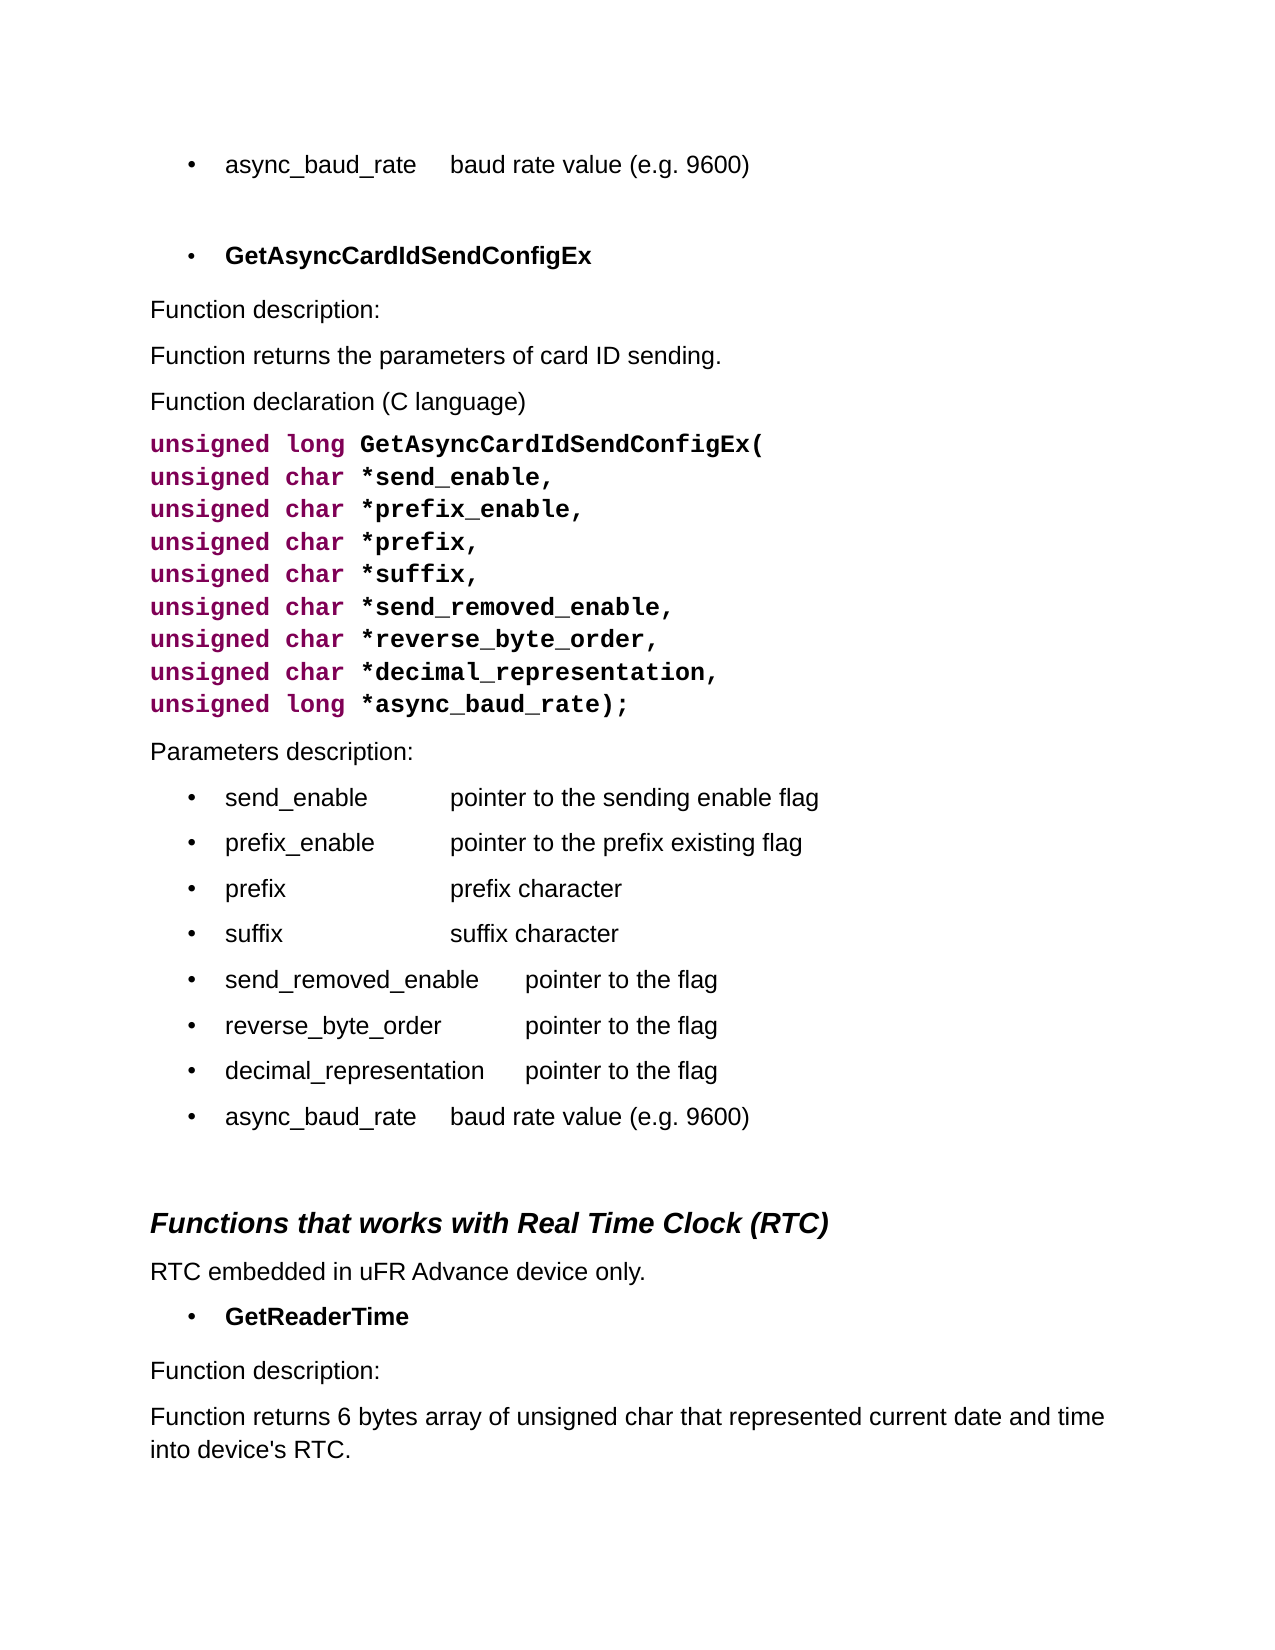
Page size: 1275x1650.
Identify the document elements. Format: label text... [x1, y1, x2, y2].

list reverse_byte_order pointer to the flag [187, 1011, 1125, 1039]
list send_enable pointer to the sending enable flag [187, 783, 1125, 811]
subtitle Functions that works with Real Time Clock (RTC) [150, 1206, 1125, 1239]
text Parameters description: [150, 737, 1125, 766]
list prefix prefix character [187, 874, 1125, 903]
list GetAsyncCardIdSendConfigEx [187, 241, 1125, 270]
list decimal_representation pointer to the flag [187, 1056, 1125, 1085]
text RTC embedded in uFR Advance device only. [150, 1257, 1125, 1285]
text Function description: [150, 1356, 1125, 1385]
list send_removed_enable pointer to the flag [187, 965, 1125, 994]
text Function returns the parameters of card ID sending. [150, 341, 1125, 370]
text Function returns 6 bytes array of unsigned char that represented current date and time into device's RTC. [150, 1402, 1125, 1463]
list async_baud_rate baud rate value (e.g. 9600) [187, 150, 1125, 179]
list suffix suffix character [187, 919, 1125, 948]
list GetReaderTime [187, 1302, 1125, 1331]
text Function description: [150, 296, 1125, 324]
list async_baud_rate baud rate value (e.g. 9600) [187, 1102, 1125, 1131]
list prefix_enable pointer to the prefix existing flag [187, 828, 1125, 857]
text Function declaration (C language) [150, 387, 1125, 415]
text unsigned long GetAsyncCardIdSendConfigEx( unsigned char *send_enable, unsigned char *prefix_enable, unsigned char *prefix, unsigned char *suffix, unsigned char *send_removed_enable, unsigned char *reverse_byte_order, unsigned char *decimal_representation, unsigned long *async_baud_rate); [150, 432, 1125, 720]
